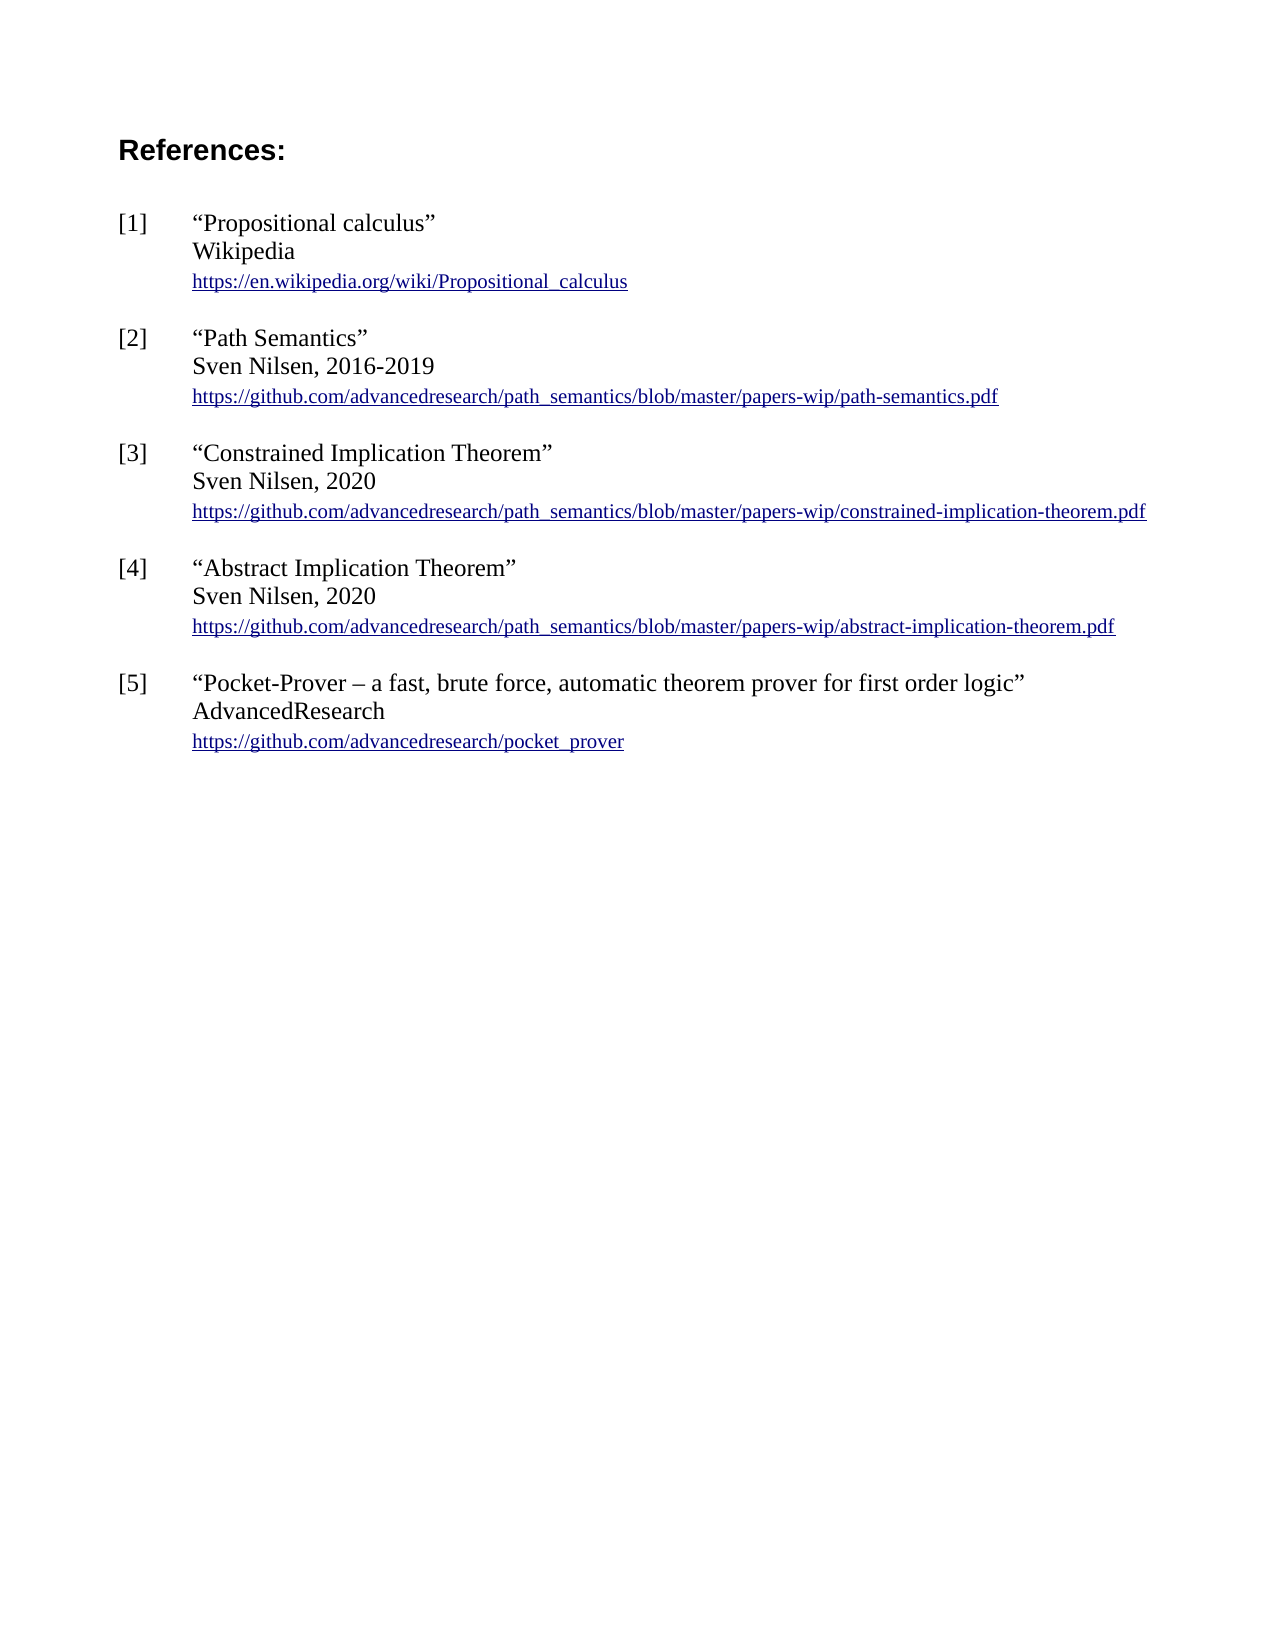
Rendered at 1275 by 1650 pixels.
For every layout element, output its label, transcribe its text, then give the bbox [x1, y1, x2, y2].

text Sven Nilsen, 2020 [118, 581, 1157, 610]
text https://github.com/advancedresearch/pocket_prover [118, 725, 1157, 754]
text https://github.com/advancedresearch/path_semantics/blob/master/papers-wip/path-semantics.pdf [118, 380, 1157, 409]
text [5] “Pocket-Prover – a fast, brute force, automatic theorem prover for first order logic” [118, 668, 1157, 696]
text https://github.com/advancedresearch/path_semantics/blob/master/papers-wip/constrained-implication-theorem.pdf [118, 495, 1157, 524]
text [4] “Abstract Implication Theorem” [118, 553, 1157, 581]
text https://github.com/advancedresearch/path_semantics/blob/master/papers-wip/abstract-implication-theorem.pdf [118, 610, 1157, 639]
text https://en.wikipedia.org/wiki/Propositional_calculus [118, 265, 1157, 294]
text [1] “Propositional calculus” [118, 208, 1157, 236]
text AdvancedResearch [118, 696, 1157, 725]
text Wikipedia [118, 236, 1157, 265]
text Sven Nilsen, 2020 [118, 466, 1157, 495]
text [2] “Path Semantics” [118, 323, 1157, 351]
text [3] “Constrained Implication Theorem” [118, 438, 1157, 466]
text Sven Nilsen, 2016-2019 [118, 351, 1157, 380]
subtitle References: [118, 133, 1157, 166]
